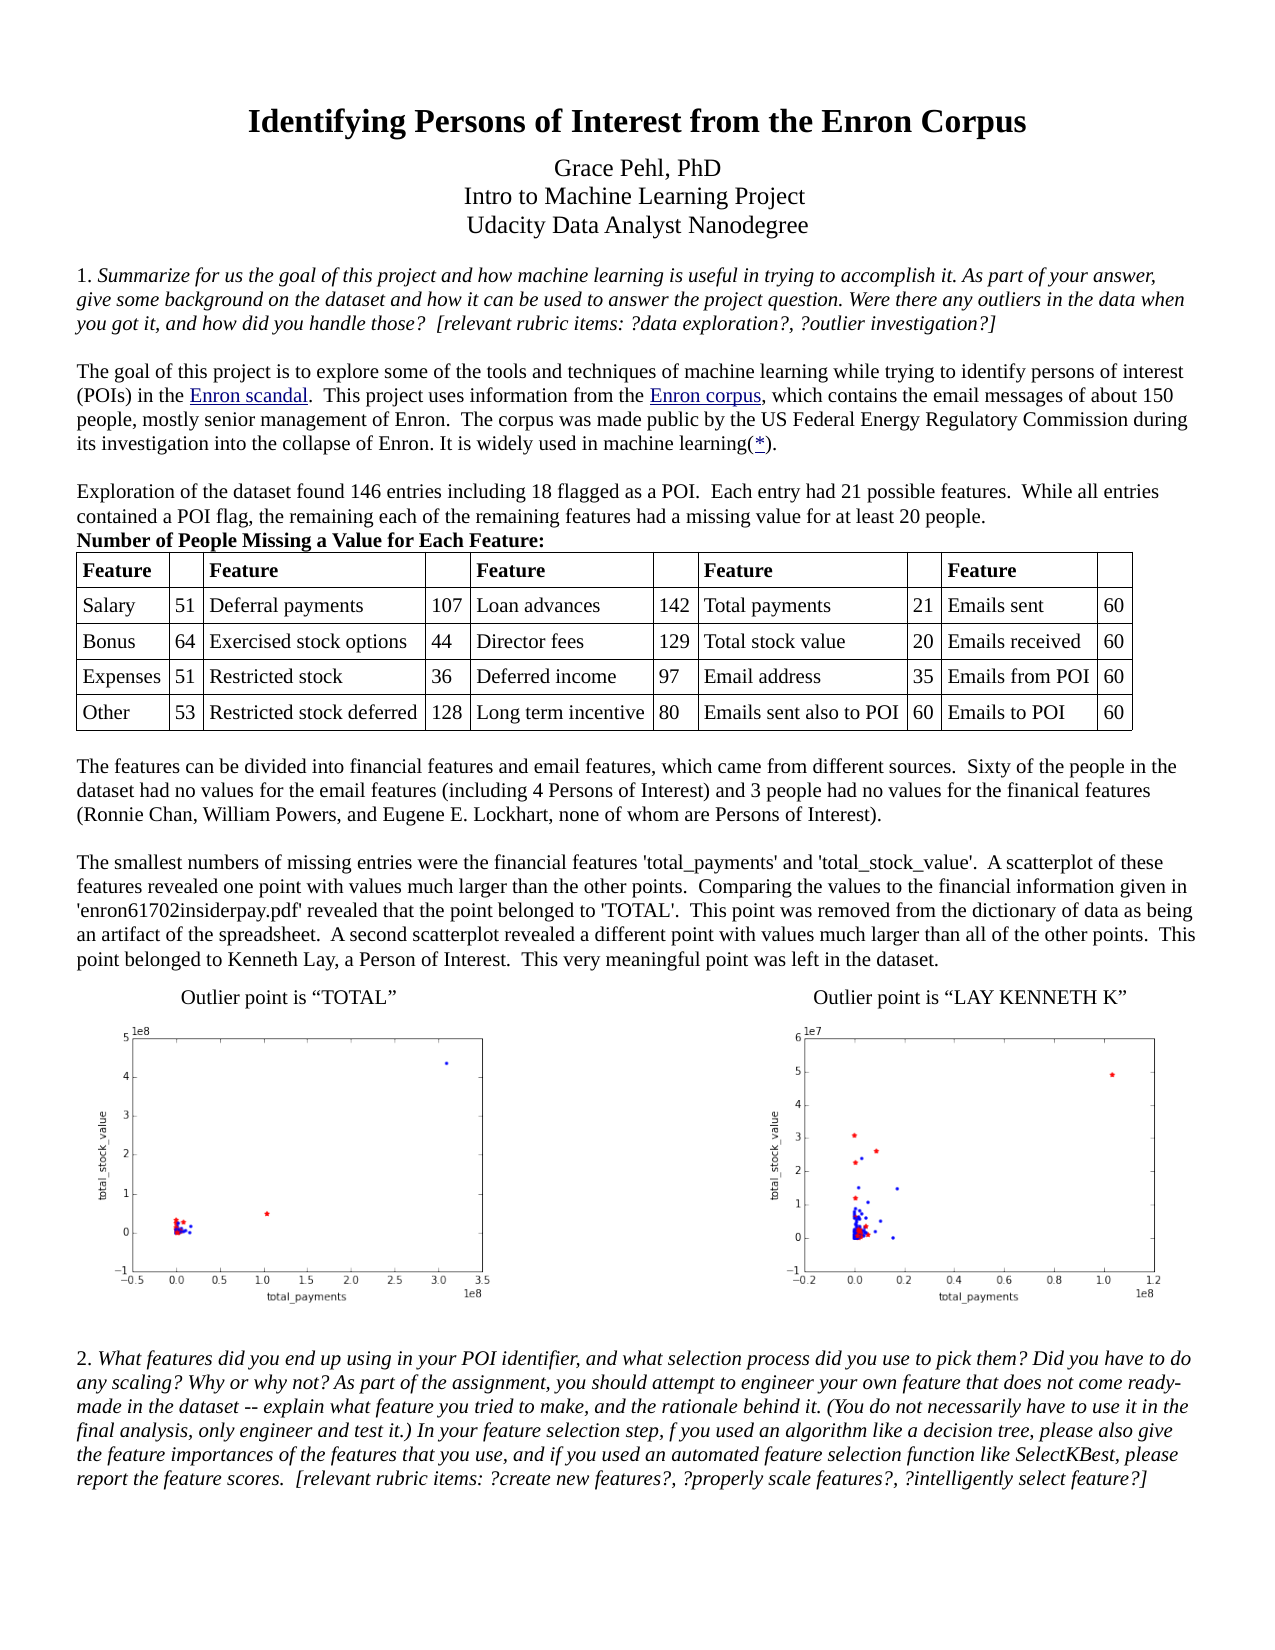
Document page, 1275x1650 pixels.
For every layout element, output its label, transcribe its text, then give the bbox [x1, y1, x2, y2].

table_header Feature [699, 553, 907, 587]
table_cell Loan advances [471, 588, 653, 623]
text Grace Pehl, PhD [76, 153, 1198, 181]
table_cell 80 [654, 695, 698, 730]
table_cell 21 [908, 588, 941, 623]
table_cell 51 [170, 660, 203, 694]
picture [76, 1008, 527, 1309]
table_cell 60 [1098, 660, 1132, 694]
table_header [1098, 553, 1132, 587]
table_cell 44 [426, 624, 470, 658]
table_cell 128 [426, 695, 470, 730]
table_cell 60 [1098, 624, 1132, 658]
table_cell Salary [77, 588, 169, 623]
table_cell 53 [170, 695, 203, 730]
table_cell Emails from POI [942, 660, 1097, 694]
table_cell 60 [1098, 695, 1132, 730]
table_cell Long term incentive [471, 695, 653, 730]
text Number of People Missing a Value for Each Feature: [76, 528, 1198, 552]
table_cell 142 [654, 588, 698, 623]
table_cell Bonus [77, 624, 169, 658]
text Outlier point is “TOTAL” Outlier point is “LAY KENNETH K” [76, 985, 1198, 1009]
table_cell 36 [426, 660, 470, 694]
table_cell 51 [170, 588, 203, 623]
subtitle Identifying Persons of Interest from the Enron Corpus [76, 101, 1198, 140]
table_cell 107 [426, 588, 470, 623]
table_cell Emails sent also to POI [699, 695, 907, 730]
table_header [170, 553, 203, 587]
table_cell 20 [908, 624, 941, 658]
table_header Feature [471, 553, 653, 587]
table_cell 64 [170, 624, 203, 658]
table_cell Email address [699, 660, 907, 694]
table_header [426, 553, 470, 587]
text Intro to Machine Learning Project [76, 181, 1198, 210]
table_cell Emails to POI [942, 695, 1097, 730]
table_cell Director fees [471, 624, 653, 658]
table_cell Restricted stock [204, 660, 425, 694]
table_header [908, 553, 941, 587]
table_cell 60 [1098, 588, 1132, 623]
table_header Feature [77, 553, 169, 587]
table_cell 60 [908, 695, 941, 730]
table_cell 97 [654, 660, 698, 694]
table_cell Other [77, 695, 169, 730]
table_cell Emails received [942, 624, 1097, 658]
text Exploration of the dataset found 146 entries including 18 flagged as a POI. Each entry had 21 possible features. While all entries contained a POI flag, the remaining each of the remaining features had a missing value for at least 20 people. [76, 479, 1198, 528]
table_cell Total payments [699, 588, 907, 623]
table_header Feature [204, 553, 425, 587]
table_cell Emails sent [942, 588, 1097, 623]
text The goal of this project is to explore some of the tools and techniques of machine learning while trying to identify persons of interest (POIs) in the Enron scandal. This project uses information from the Enron corpus, which contains the email messages of about 150 people, mostly senior management of Enron. The corpus was made public by the US Federal Energy Regulatory Commission during its investigation into the collapse of Enron. It is widely used in machine learning(*). [76, 359, 1198, 455]
text The features can be divided into financial features and email features, which came from different sources. Sixty of the people in the dataset had no values for the email features (including 4 Persons of Interest) and 3 people had no values for the finanical features (Ronnie Chan, William Powers, and Eugene E. Lockhart, none of whom are Persons of Interest). [76, 754, 1198, 826]
table_header Feature [942, 553, 1097, 587]
table_cell Expenses [77, 660, 169, 694]
text The smallest numbers of missing entries were the financial features 'total_payments' and 'total_stock_value'. A scatterplot of these features revealed one point with values much larger than the other points. Comparing the values to the financial information given in 'enron61702insiderpay.pdf' revealed that the point belonged to 'TOTAL'. This point was removed from the dictionary of data as being an artifact of the spreadsheet. A second scatterplot revealed a different point with values much larger than all of the other points. This point belonged to Kenneth Lay, a Person of Interest. This very meaningful point was left in the dataset. [76, 850, 1198, 971]
table_cell 35 [908, 660, 941, 694]
text 2. What features did you end up using in your POI identifier, and what selection process did you use to pick them? Did you have to do any scaling? Why or why not? As part of the assignment, you should attempt to engineer your own feature that does not come ready-made in the dataset -- explain what feature you tried to make, and the rationale behind it. (You do not necessarily have to use it in the final analysis, only engineer and test it.) In your feature selection step, f you used an algorithm like a decision tree, please also give the feature importances of the features that you use, and if you used an automated feature selection function like SelectKBest, please report the feature scores. [relevant rubric items: ?create new features?, ?properly scale features?, ?intelligently select feature?] [76, 1346, 1198, 1490]
picture [748, 1008, 1199, 1309]
text Udacity Data Analyst Nanodegree [76, 210, 1198, 239]
table_header [654, 553, 698, 587]
table_cell Deferral payments [204, 588, 425, 623]
table_cell Total stock value [699, 624, 907, 658]
text 1. Summarize for us the goal of this project and how machine learning is useful in trying to accomplish it. As part of your answer, give some background on the dataset and how it can be used to answer the project question. Were there any outliers in the data when you got it, and how did you handle those? [relevant rubric items: ?data exploration?, ?outlier investigation?] [76, 263, 1198, 335]
table_cell 129 [654, 624, 698, 658]
table_cell Deferred income [471, 660, 653, 694]
table_cell Exercised stock options [204, 624, 425, 658]
table_cell Restricted stock deferred [204, 695, 425, 730]
